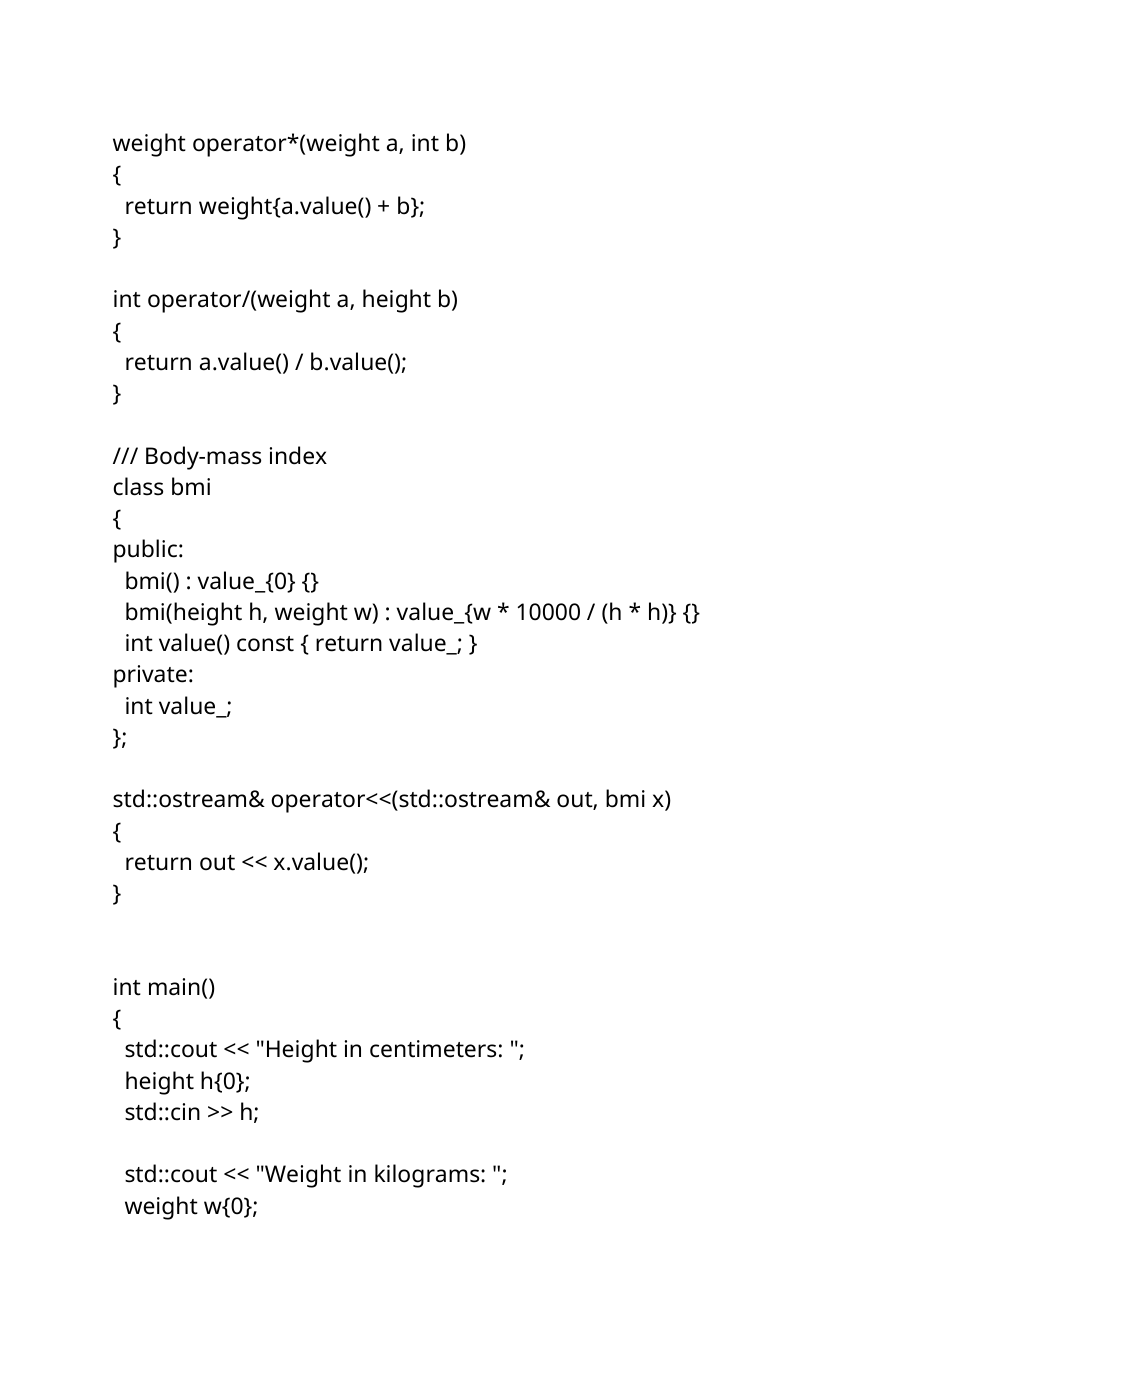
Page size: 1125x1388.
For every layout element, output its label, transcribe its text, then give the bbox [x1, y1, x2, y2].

text int main() [112, 971, 1012, 1002]
text private: [112, 658, 1012, 690]
text }; [112, 721, 1012, 752]
text weight operator*(weight a, int b) [112, 127, 1012, 158]
text return weight{a.value() + b}; [112, 190, 1012, 221]
text { [112, 158, 1012, 190]
text { [112, 815, 1012, 846]
text { [112, 315, 1012, 346]
text { [112, 1002, 1012, 1033]
text int value_; [112, 690, 1012, 721]
text std::cout << "Weight in kilograms: "; [112, 1158, 1012, 1190]
text class bmi [112, 471, 1012, 502]
text return out << x.value(); [112, 846, 1012, 877]
text /// Body-mass index [112, 440, 1012, 471]
text weight w{0}; [112, 1190, 1012, 1221]
text int value() const { return value_; } [112, 627, 1012, 658]
text public: [112, 533, 1012, 565]
text int operator/(weight a, height b) [112, 283, 1012, 315]
text bmi(height h, weight w) : value_{w * 10000 / (h * h)} {} [112, 596, 1012, 627]
text std::ostream& operator<<(std::ostream& out, bmi x) [112, 783, 1012, 815]
text } [112, 377, 1012, 408]
text return a.value() / b.value(); [112, 346, 1012, 377]
text height h{0}; [112, 1065, 1012, 1096]
text std::cout << "Height in centimeters: "; [112, 1033, 1012, 1065]
text } [112, 221, 1012, 252]
text { [112, 502, 1012, 533]
text bmi() : value_{0} {} [112, 565, 1012, 596]
text std::cin >> h; [112, 1096, 1012, 1127]
text } [112, 877, 1012, 908]
